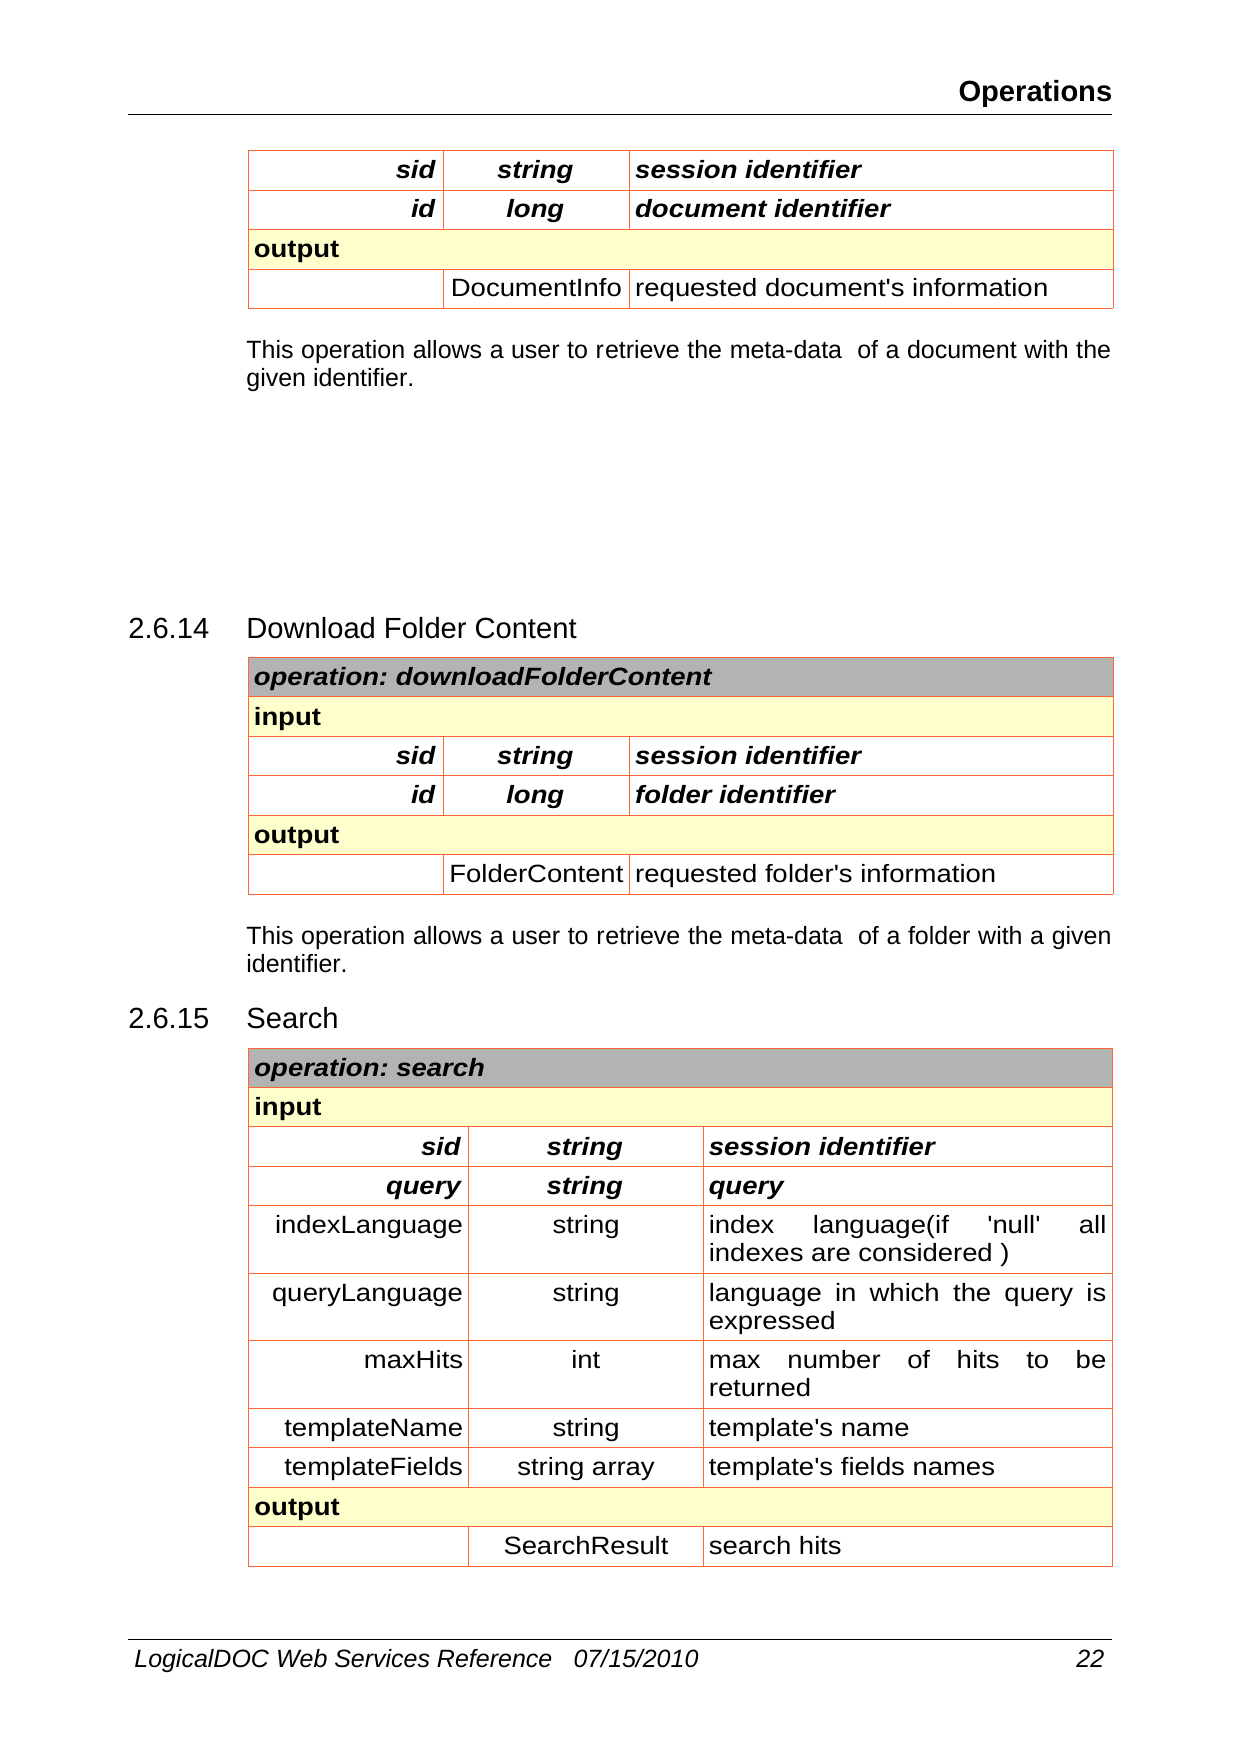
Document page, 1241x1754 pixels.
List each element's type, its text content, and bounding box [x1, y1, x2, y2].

table_header operation: downloadFolderContent [249, 658, 1113, 696]
table_header operation: search [249, 1049, 1112, 1087]
table_cell templateName [249, 1409, 468, 1447]
table_cell id [249, 191, 443, 229]
table_cell [249, 1527, 468, 1566]
table_cell session identifier [630, 151, 1113, 189]
table_cell input [249, 1088, 1112, 1126]
table_cell search hits [704, 1527, 1112, 1566]
table_cell indexLanguage [249, 1206, 468, 1273]
table_cell index language(if 'null' all indexes are considered ) [704, 1206, 1112, 1273]
table_cell templateFields [249, 1448, 468, 1487]
table_cell template's fields names [704, 1448, 1112, 1487]
table_cell maxHits [249, 1341, 468, 1408]
table_cell session identifier [630, 737, 1113, 775]
table_cell output [249, 230, 1113, 268]
table_cell [249, 855, 443, 894]
table_cell requested document's information [630, 270, 1113, 308]
table_cell queryLanguage [249, 1274, 468, 1340]
subtitle Search [128, 1002, 1112, 1035]
table_cell string [444, 737, 629, 775]
table_cell SearchResult [469, 1527, 703, 1566]
table_cell sid [249, 151, 443, 189]
table_cell id [249, 776, 443, 815]
table_cell output [249, 816, 1113, 854]
table_cell output [249, 1488, 1112, 1526]
table_cell string [469, 1409, 703, 1447]
table_cell string [469, 1167, 703, 1205]
table_cell string [469, 1127, 703, 1166]
table_cell language in which the query is expressed [704, 1274, 1112, 1340]
text This operation allows a user to retrieve the meta-data of a folder with a given identifier. [246, 922, 1112, 978]
table_cell string [469, 1274, 703, 1340]
table_cell requested folder's information [630, 855, 1113, 894]
subtitle Download Folder Content [128, 612, 1112, 644]
table_cell folder identifier [630, 776, 1113, 815]
table_cell string array [469, 1448, 703, 1487]
table_cell string [444, 151, 629, 189]
table_cell session identifier [704, 1127, 1112, 1166]
table_cell sid [249, 737, 443, 775]
table_cell input [249, 697, 1113, 736]
table_cell string [469, 1206, 703, 1273]
table_cell int [469, 1341, 703, 1408]
table_cell [249, 270, 443, 308]
text This operation allows a user to retrieve the meta-data of a document with the given identifier. [246, 336, 1112, 392]
table_cell max number of hits to be returned [704, 1341, 1112, 1408]
table_cell FolderContent [444, 855, 629, 894]
table_cell sid [249, 1127, 468, 1166]
table_cell long [444, 191, 629, 229]
table_cell query [704, 1167, 1112, 1205]
table_cell template's name [704, 1409, 1112, 1447]
table_cell DocumentInfo [444, 270, 629, 308]
table_cell query [249, 1167, 468, 1205]
table_cell document identifier [630, 191, 1113, 229]
table_cell long [444, 776, 629, 815]
